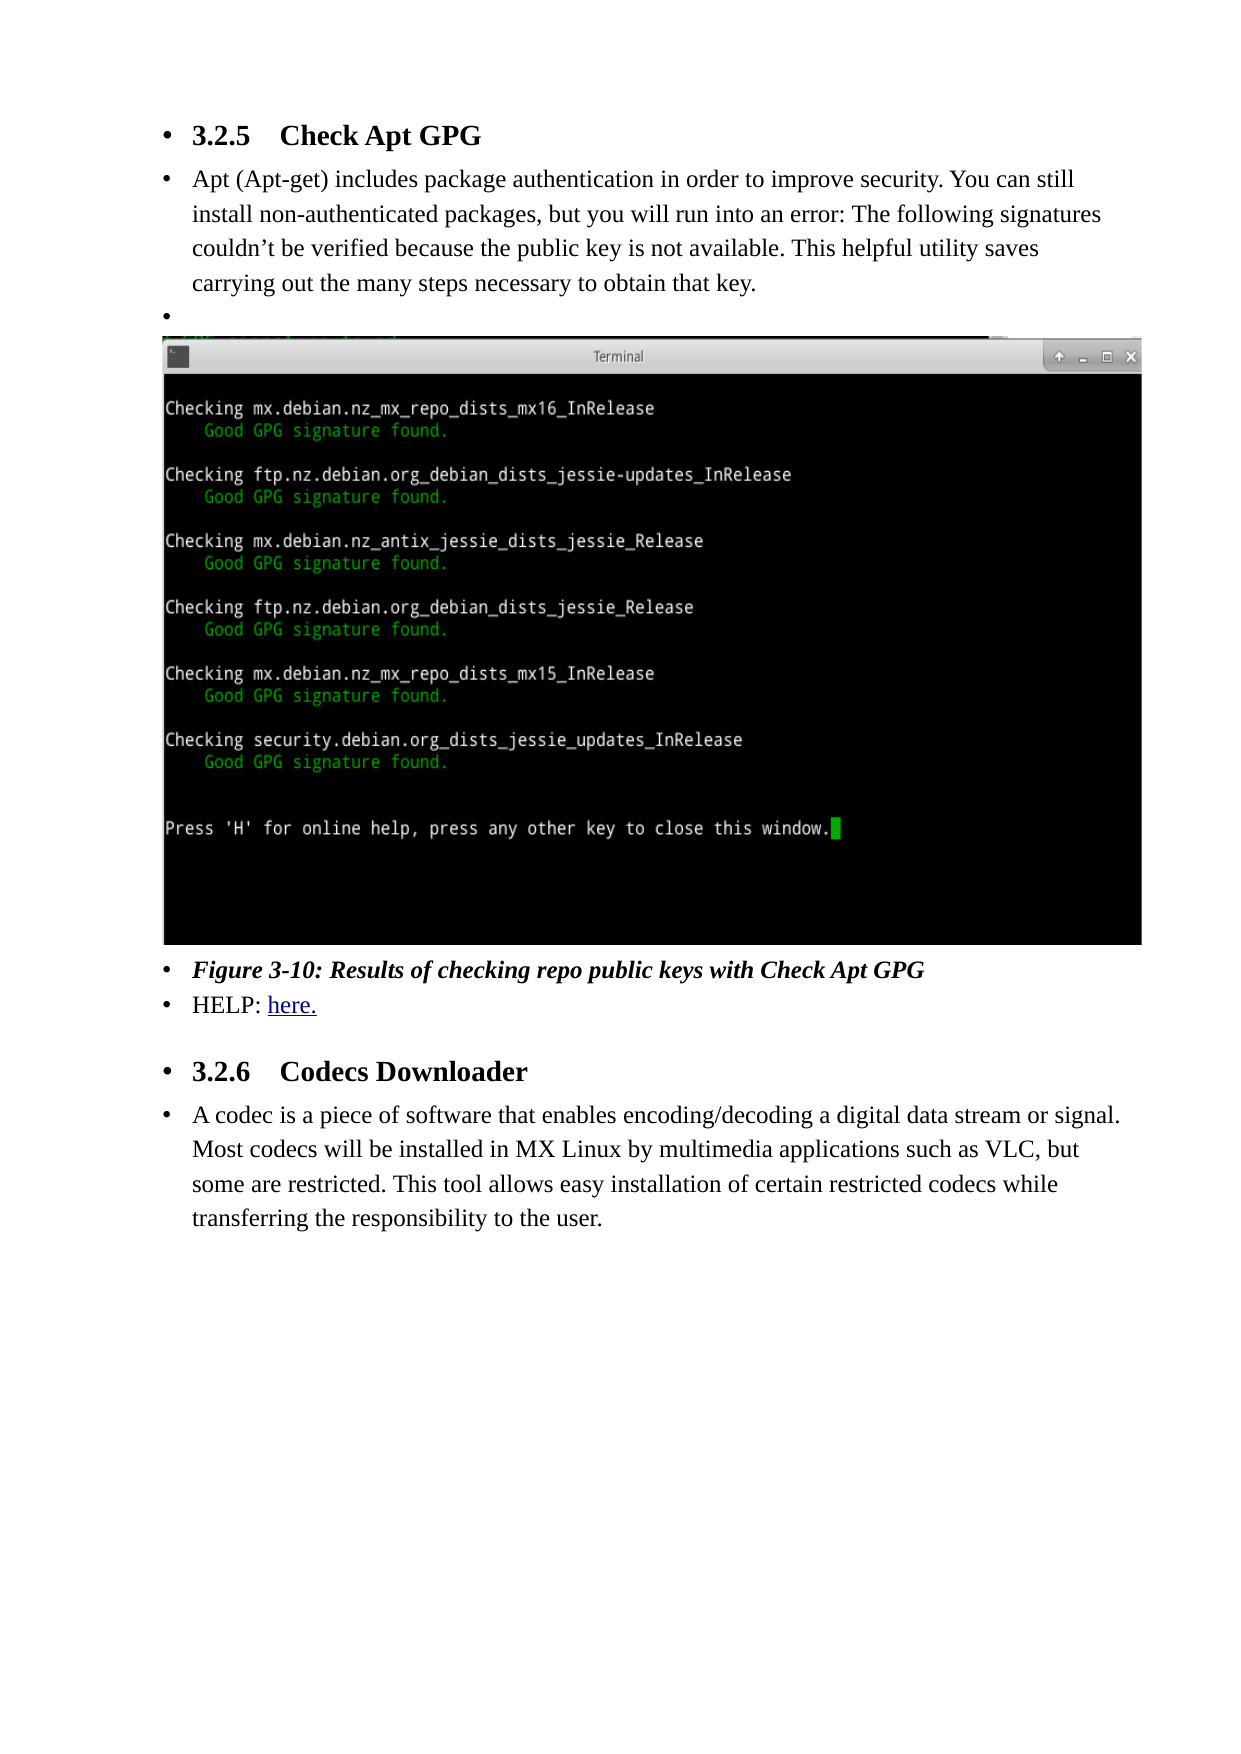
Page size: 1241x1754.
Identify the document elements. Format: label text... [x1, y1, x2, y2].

list Figure 3-10: Results of checking repo public keys with Check Apt GPG [162, 956, 1122, 984]
subtitle 3.2.6 Codecs Downloader [162, 1054, 1122, 1087]
list Apt (Apt-get) includes package authentication in order to improve security. You can still install non-authenticated packages, but you will run into an error: The following signatures couldn’t be verified because the public key is not available. This helpful utility saves carrying out the many steps necessary to obtain that key. [162, 164, 1122, 296]
picture [162, 336, 1142, 945]
subtitle 3.2.5 Check Apt GPG [162, 118, 1122, 152]
list A codec is a piece of software that enables encoding/decoding a digital data stream or signal. Most codecs will be installed in MX Linux by multimedia applications such as VLC, but some are restricted. This tool allows easy installation of certain restricted codecs while transferring the responsibility to the user. [162, 1100, 1122, 1232]
list HELP: here. [162, 990, 1122, 1019]
